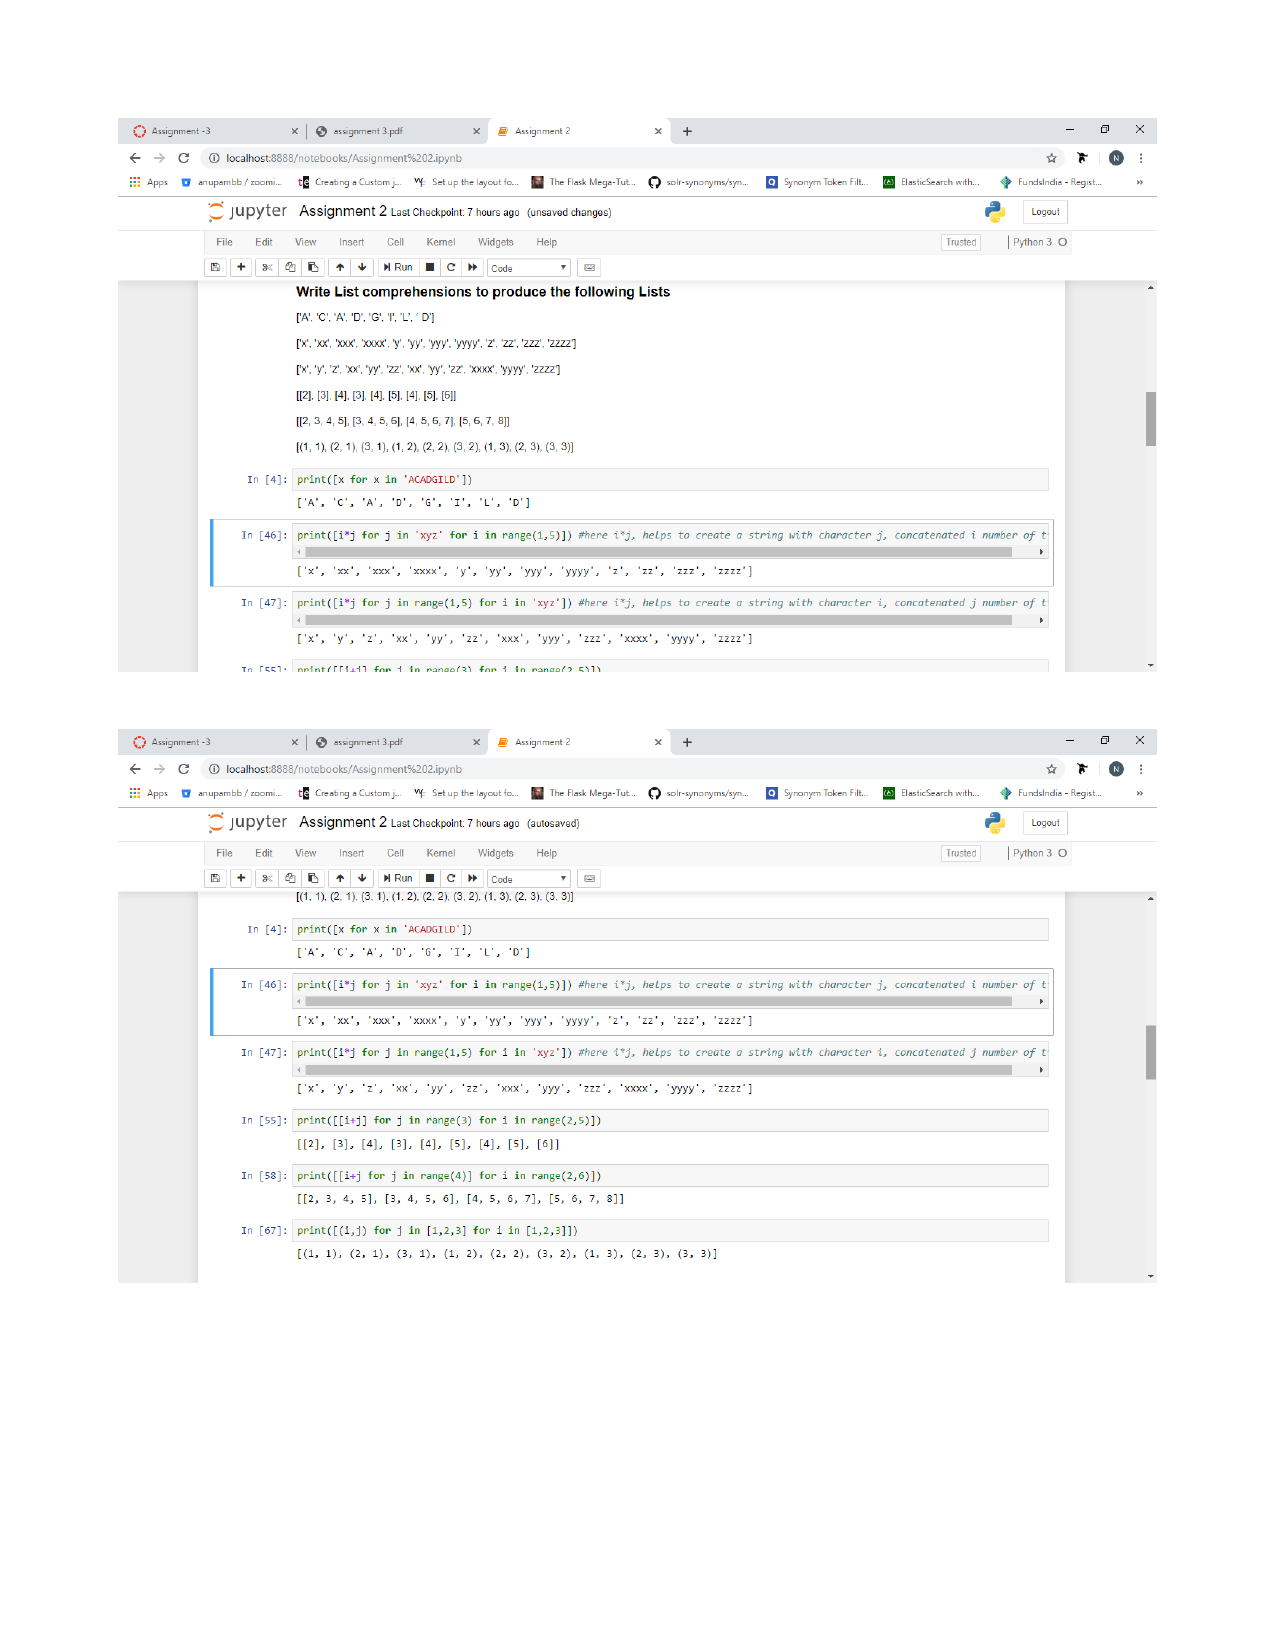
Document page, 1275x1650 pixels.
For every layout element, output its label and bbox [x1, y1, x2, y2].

picture [118, 118, 1157, 672]
picture [118, 729, 1157, 1283]
